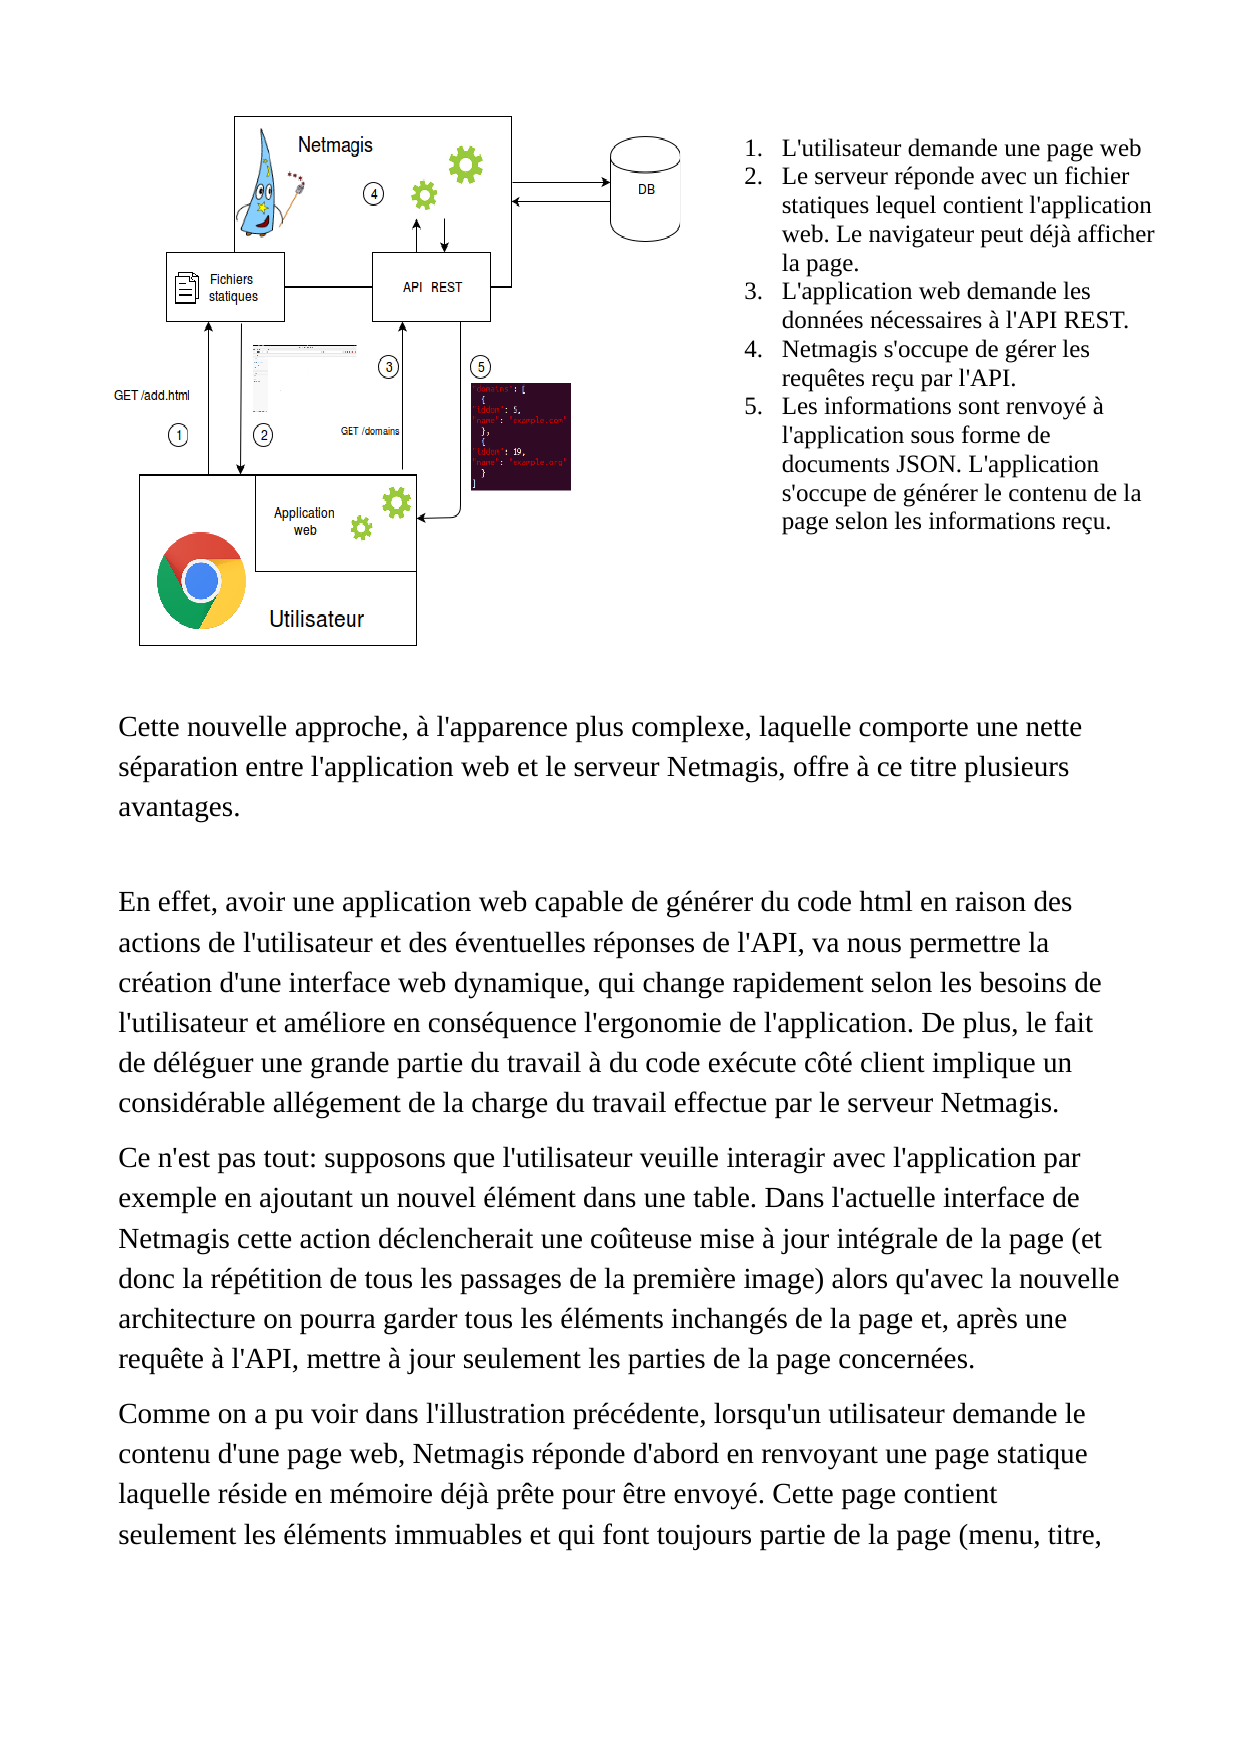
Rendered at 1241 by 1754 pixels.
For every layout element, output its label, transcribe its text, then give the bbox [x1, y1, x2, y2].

list L'utilisateur demande une page web [744, 133, 1157, 161]
text Comme on a pu voir dans l'illustration précédente, lorsqu'un utilisateur demande le contenu d'une page web, Netmagis réponde d'abord en renvoyant une page statique laquelle réside en mémoire déjà prête pour être envoyé. Cette page contient seulement les éléments immuables et qui font toujours partie de la page (menu, titre, [118, 1396, 1122, 1550]
list Le serveur réponde avec un fichier statiques lequel contient l'application web. Le navigateur peut déjà afficher la page. [744, 161, 1157, 276]
list Netmagis s'occupe de gérer les requêtes reçu par l'API. [744, 334, 1157, 391]
list Les informations sont renvoyé à l'application sous forme de documents JSON. L'application s'occupe de générer le contenu de la page selon les informations reçu. [744, 391, 1157, 535]
text Cette nouvelle approche, à l'apparence plus complexe, laquelle comporte une nette séparation entre l'application web et le serveur Netmagis, offre à ce titre plusieurs avantages. [118, 709, 1122, 823]
text En effet, avoir une application web capable de générer du code html en raison des actions de l'utilisateur et des éventuelles réponses de l'API, va nous permettre la création d'une interface web dynamique, qui change rapidement selon les besoins de l'utilisateur et améliore en conséquence l'ergonomie de l'application. De plus, le fait de déléguer une grande partie du travail à du code exécute côté client implique un considérable allégement de la charge du travail effectue par le serveur Netmagis. [118, 844, 1122, 1119]
text Ce n'est pas tout: supposons que l'utilisateur veuille interagir avec l'application par exemple en ajoutant un nouvel élément dans une table. Dans l'actuelle interface de Netmagis cette action déclencherait une coûteuse mise à jour intégrale de la page (et donc la répétition de tous les passages de la première image) alors qu'avec la nouvelle architecture on pourra garder tous les éléments inchangés de la page et, après une requête à l'API, mettre à jour seulement les parties de la page concernées. [118, 1140, 1122, 1375]
list L'application web demande les données nécessaires à l'API REST. [744, 276, 1157, 334]
